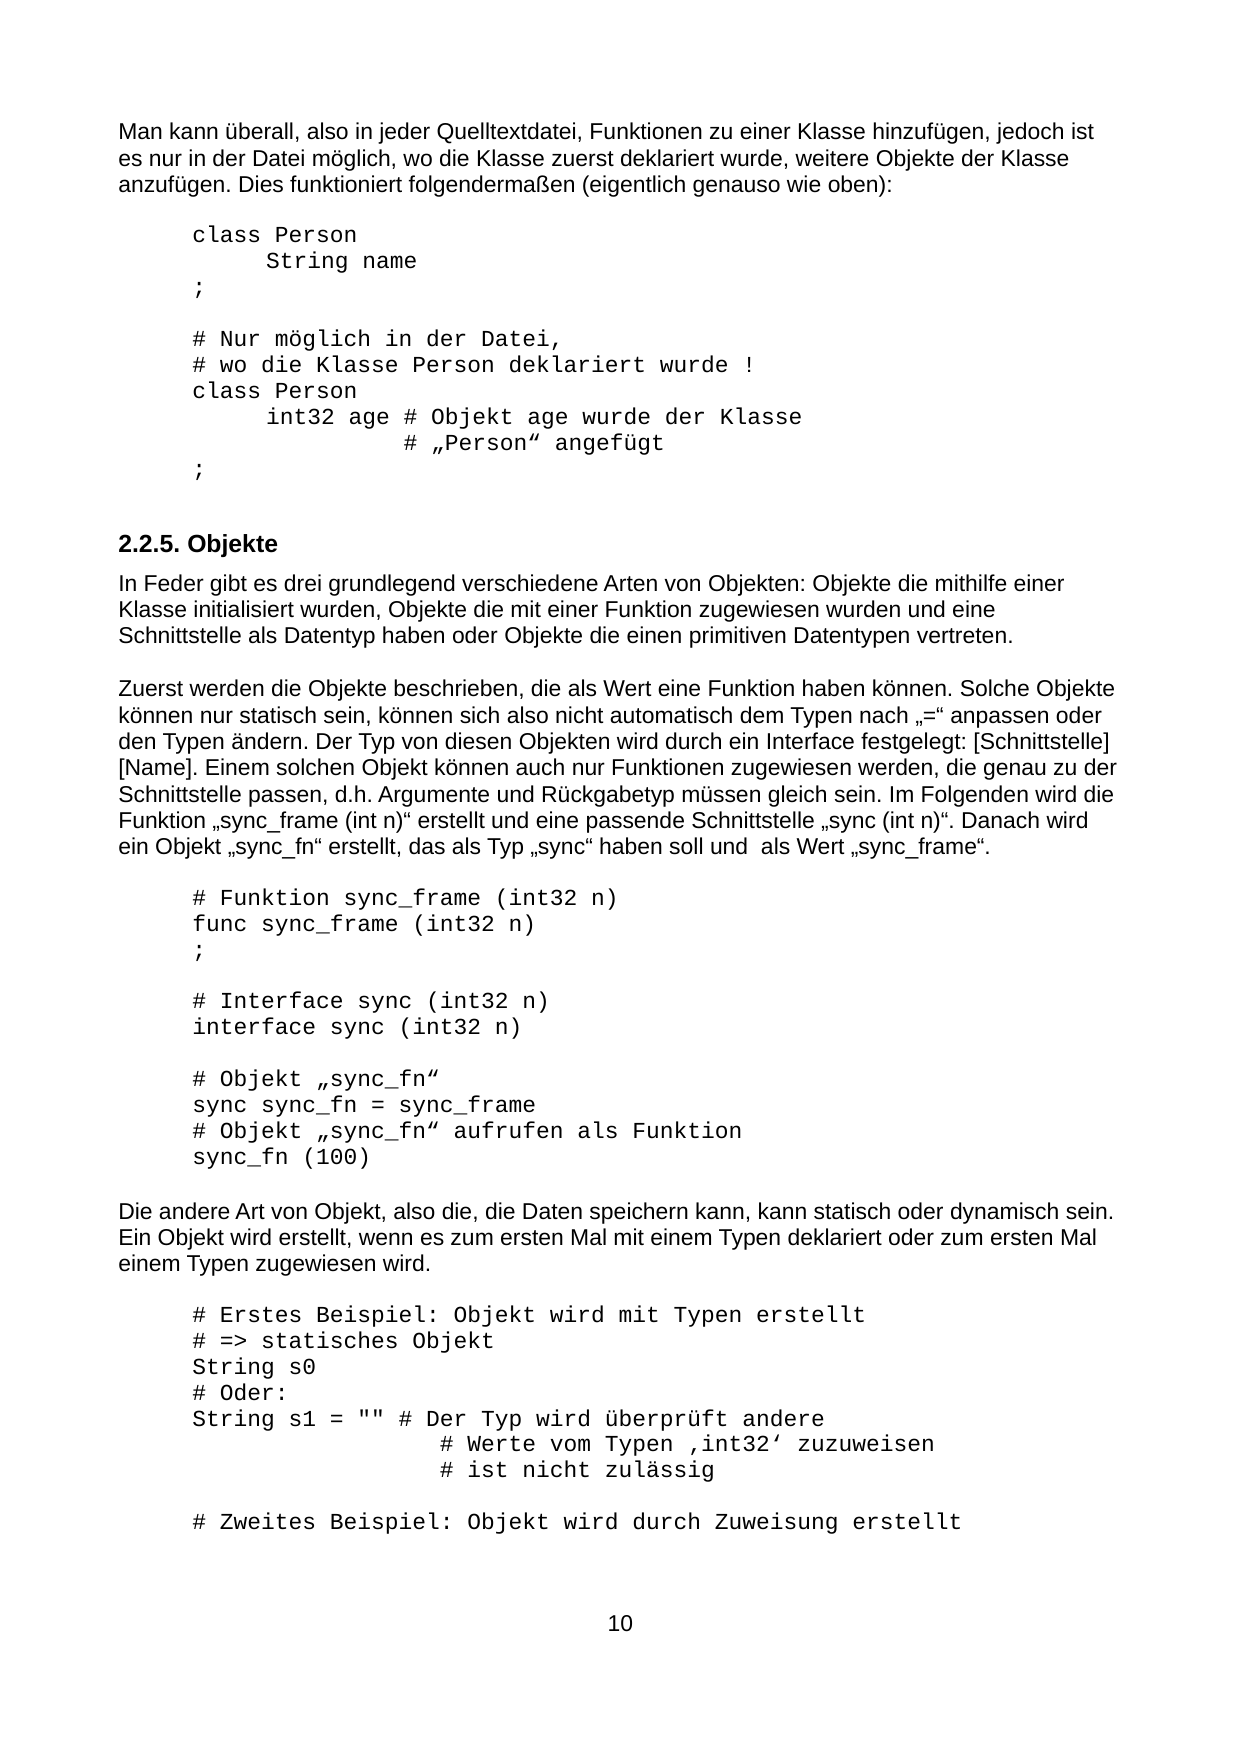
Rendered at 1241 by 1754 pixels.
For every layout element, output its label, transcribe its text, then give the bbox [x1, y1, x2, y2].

text String s0 [118, 1355, 1122, 1381]
text String s1 = "" # Der Typ wird überprüft andere [118, 1407, 1122, 1433]
text ; [118, 457, 1122, 483]
text # Erstes Beispiel: Objekt wird mit Typen erstellt [118, 1303, 1122, 1329]
text # „Person“ angefügt [118, 431, 1122, 457]
text class Person [118, 379, 1122, 405]
text In Feder gibt es drei grundlegend verschiedene Arten von Objekten: Objekte die mithilfe einer Klasse initialisiert wurden, Objekte die mit einer Funktion zugewiesen wurden und eine Schnittstelle als Datentyp haben oder Objekte die einen primitiven Datentypen vertreten. [118, 570, 1122, 649]
text # Zweites Beispiel: Objekt wird durch Zuweisung erstellt [118, 1511, 1122, 1537]
text int32 age # Objekt age wurde der Klasse [118, 405, 1122, 431]
text # ist nicht zulässig [118, 1459, 1122, 1485]
text Man kann überall, also in jeder Quelltextdatei, Funktionen zu einer Klasse hinzufügen, jedoch ist es nur in der Datei möglich, wo die Klasse zuerst deklariert wurde, weitere Objekte der Klasse anzufügen. Dies funktioniert folgendermaßen (eigentlich genauso wie oben): [118, 118, 1122, 197]
text class Person [118, 223, 1122, 249]
text # Nur möglich in der Datei, [118, 327, 1122, 353]
text Zuerst werden die Objekte beschrieben, die als Wert eine Funktion haben können. Solche Objekte können nur statisch sein, können sich also nicht automatisch dem Typen nach „=“ anpassen oder den Typen ändern. Der Typ von diesen Objekten wird durch ein Interface festgelegt: [Schnittstelle] [Name]. Einem solchen Objekt können auch nur Funktionen zugewiesen werden, die genau zu der Schnittstelle passen, d.h. Argumente und Rückgabetyp müssen gleich sein. Im Folgenden wird die Funktion „sync_frame (int n)“ erstellt und eine passende Schnittstelle „sync (int n)“. Danach wird ein Objekt „sync_fn“ erstellt, das als Typ „sync“ haben soll und als Wert „sync_frame“. [118, 675, 1122, 860]
text Die andere Art von Objekt, also die, die Daten speichern kann, kann statisch oder dynamisch sein. Ein Objekt wird erstellt, wenn es zum ersten Mal mit einem Typen deklariert oder zum ersten Mal einem Typen zugewiesen wird. [118, 1198, 1122, 1277]
text # Oder: [118, 1381, 1122, 1407]
text # Objekt „sync_fn“ aufrufen als Funktion [118, 1119, 1122, 1145]
text # Funktion sync_frame (int32 n) [118, 886, 1122, 912]
subtitle 2.2.5. Objekte [118, 529, 1122, 557]
text ; [118, 275, 1122, 301]
text sync_fn (100) [118, 1145, 1122, 1171]
text ; [118, 938, 1122, 964]
text interface sync (int32 n) [118, 1016, 1122, 1042]
text sync sync_fn = sync_frame [118, 1093, 1122, 1119]
text # Objekt „sync_fn“ [118, 1068, 1122, 1093]
text String name [118, 249, 1122, 275]
text # Interface sync (int32 n) [118, 990, 1122, 1016]
text # Werte vom Typen ‚int32‘ zuzuweisen [118, 1433, 1122, 1459]
text func sync_frame (int32 n) [118, 912, 1122, 938]
text # wo die Klasse Person deklariert wurde ! [118, 353, 1122, 379]
text # => statisches Objekt [118, 1329, 1122, 1355]
